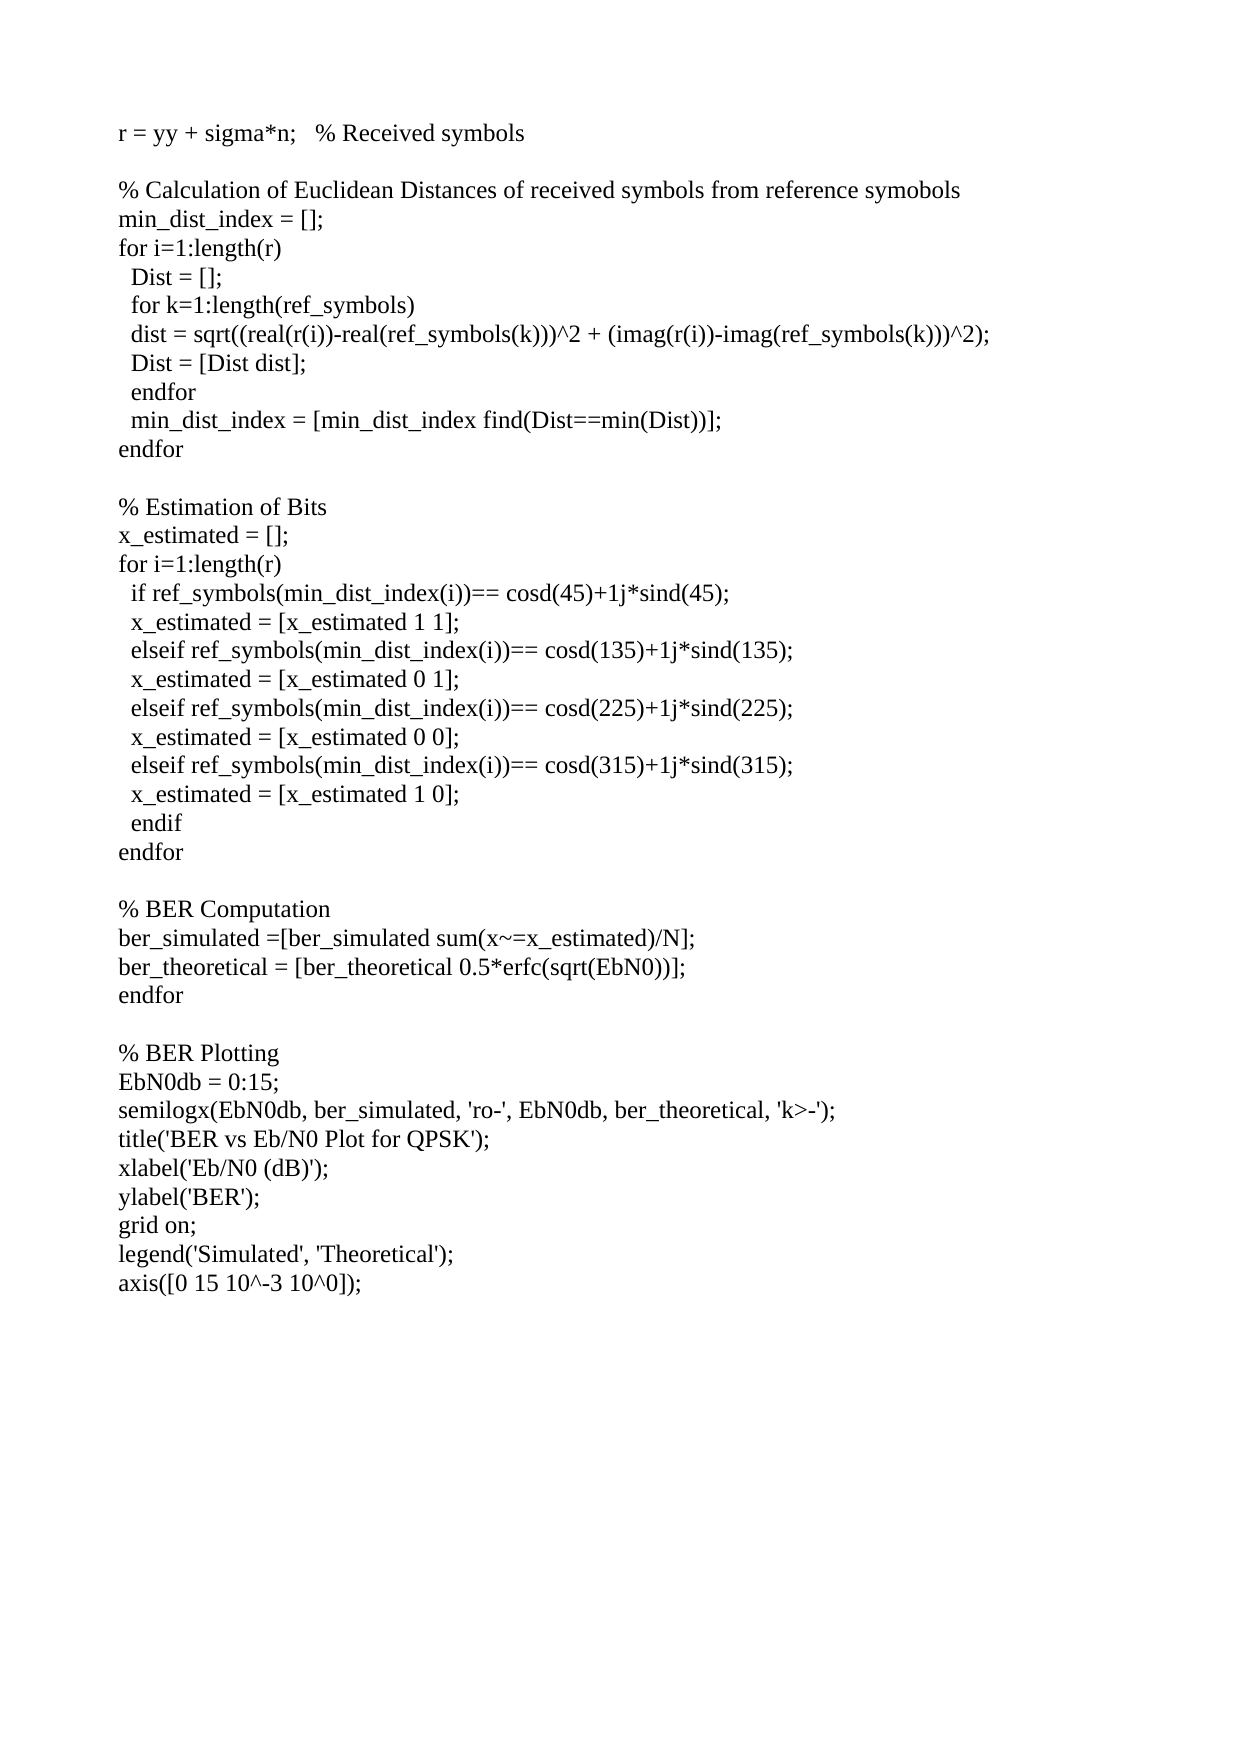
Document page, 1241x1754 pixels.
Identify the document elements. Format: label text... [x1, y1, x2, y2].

text x_estimated = [x_estimated 1 0]; [118, 779, 1122, 808]
text elseif ref_symbols(min_dist_index(i))== cosd(225)+1j*sind(225); [118, 693, 1122, 722]
text grid on; [118, 1211, 1122, 1239]
text ber_simulated =[ber_simulated sum(x~=x_estimated)/N]; [118, 923, 1122, 952]
text endfor [118, 377, 1122, 406]
text xlabel('Eb/N0 (dB)'); [118, 1153, 1122, 1182]
text dist = sqrt((real(r(i))-real(ref_symbols(k)))^2 + (imag(r(i))-imag(ref_symbols(k)))^2); [118, 319, 1122, 348]
text endfor [118, 434, 1122, 463]
text % BER Plotting [118, 1038, 1122, 1067]
text x_estimated = [x_estimated 1 1]; [118, 607, 1122, 636]
text x_estimated = [x_estimated 0 1]; [118, 664, 1122, 693]
text % Estimation of Bits [118, 492, 1122, 521]
text % BER Computation [118, 894, 1122, 923]
text axis([0 15 10^-3 10^0]); [118, 1268, 1122, 1297]
text % Calculation of Euclidean Distances of received symbols from reference symobols [118, 176, 1122, 204]
text semilogx(EbN0db, ber_simulated, 'ro-', EbN0db, ber_theoretical, 'k>-'); [118, 1096, 1122, 1124]
text for i=1:length(r) [118, 233, 1122, 262]
text r = yy + sigma*n; % Received symbols [118, 118, 1122, 147]
text Dist = []; [118, 262, 1122, 291]
text endfor [118, 837, 1122, 866]
text endif [118, 808, 1122, 837]
text min_dist_index = [min_dist_index find(Dist==min(Dist))]; [118, 406, 1122, 434]
text x_estimated = [x_estimated 0 0]; [118, 722, 1122, 751]
text EbN0db = 0:15; [118, 1067, 1122, 1096]
text title('BER vs Eb/N0 Plot for QPSK'); [118, 1124, 1122, 1153]
text elseif ref_symbols(min_dist_index(i))== cosd(135)+1j*sind(135); [118, 636, 1122, 664]
text endfor [118, 981, 1122, 1009]
text elseif ref_symbols(min_dist_index(i))== cosd(315)+1j*sind(315); [118, 751, 1122, 779]
text ber_theoretical = [ber_theoretical 0.5*erfc(sqrt(EbN0))]; [118, 952, 1122, 981]
text legend('Simulated', 'Theoretical'); [118, 1239, 1122, 1268]
text ylabel('BER'); [118, 1182, 1122, 1211]
text for k=1:length(ref_symbols) [118, 291, 1122, 319]
text for i=1:length(r) [118, 549, 1122, 578]
text Dist = [Dist dist]; [118, 348, 1122, 377]
text if ref_symbols(min_dist_index(i))== cosd(45)+1j*sind(45); [118, 578, 1122, 607]
text x_estimated = []; [118, 521, 1122, 549]
text min_dist_index = []; [118, 204, 1122, 233]
